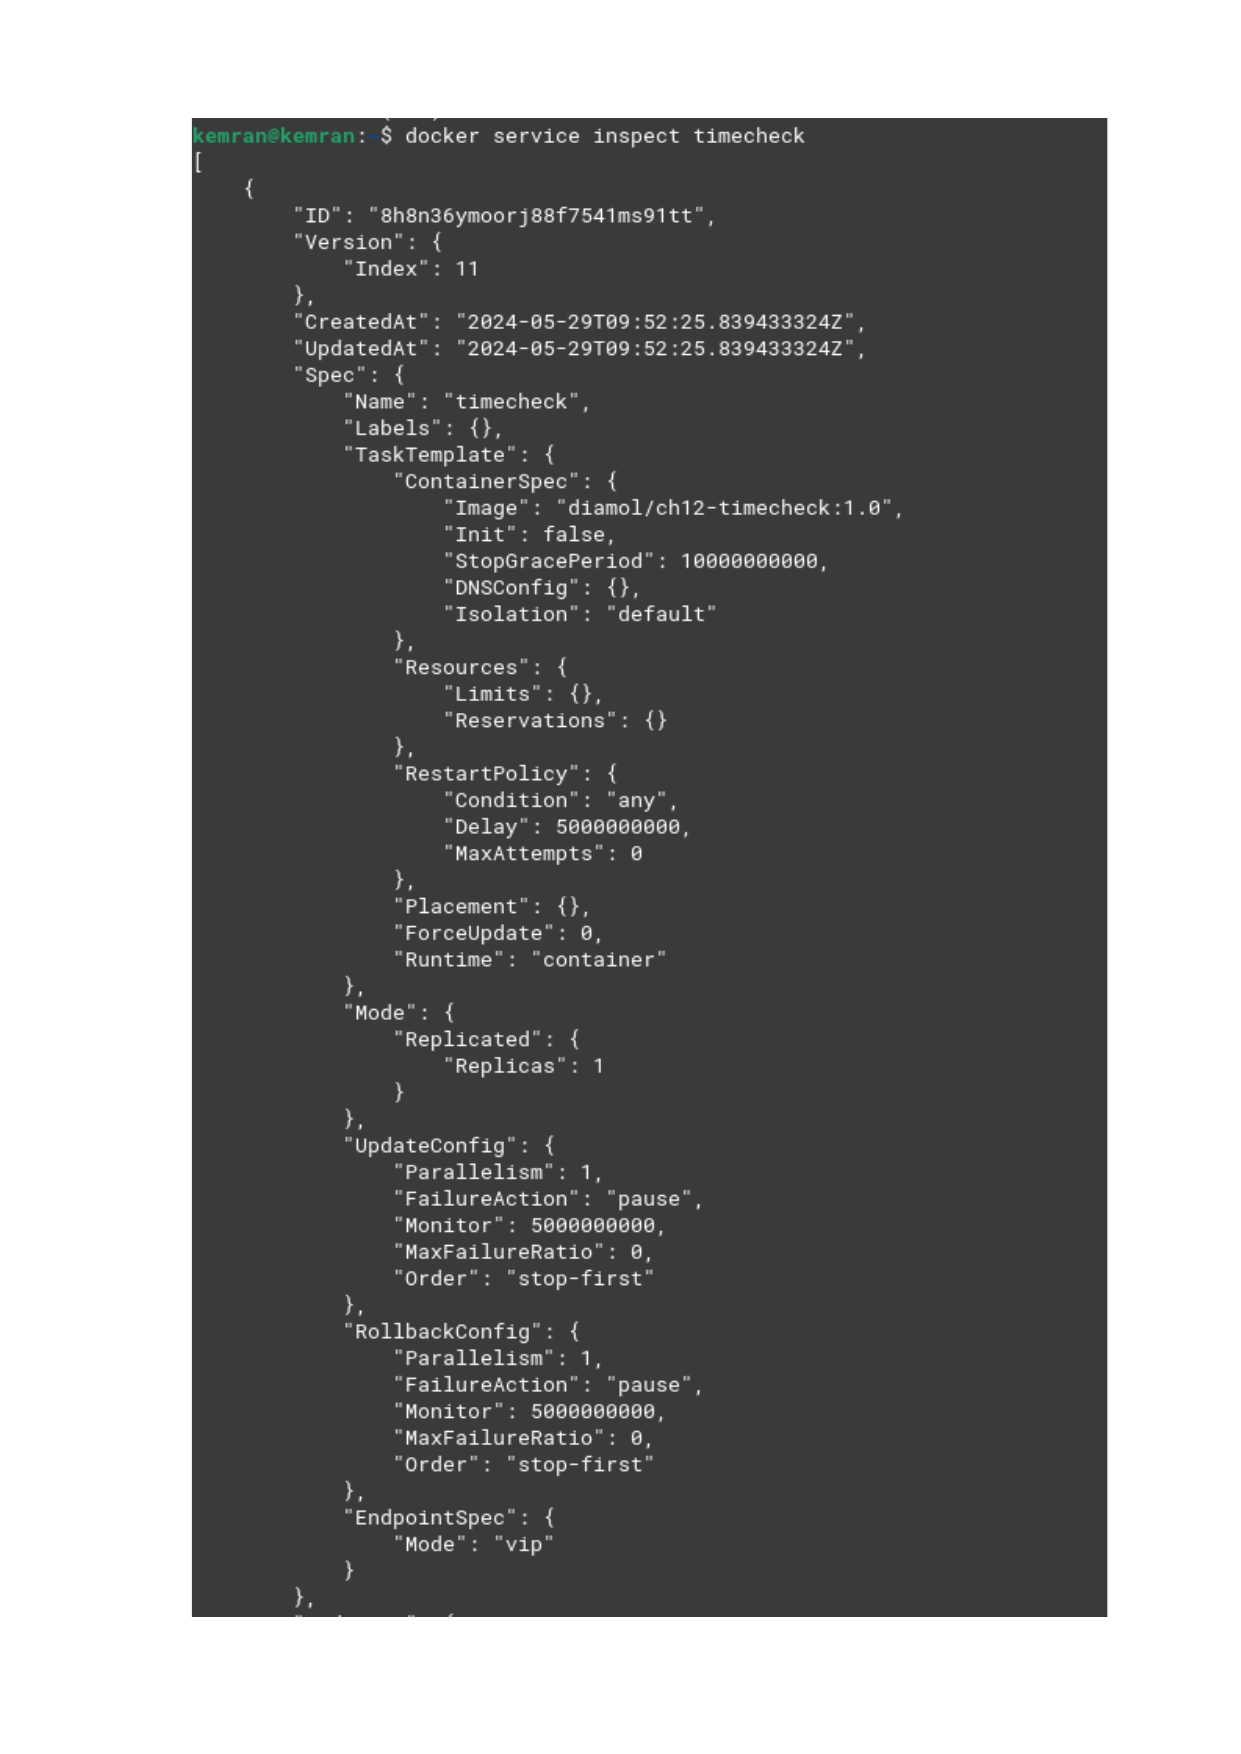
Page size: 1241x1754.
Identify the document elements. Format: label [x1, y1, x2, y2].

picture [191, 118, 1108, 1617]
